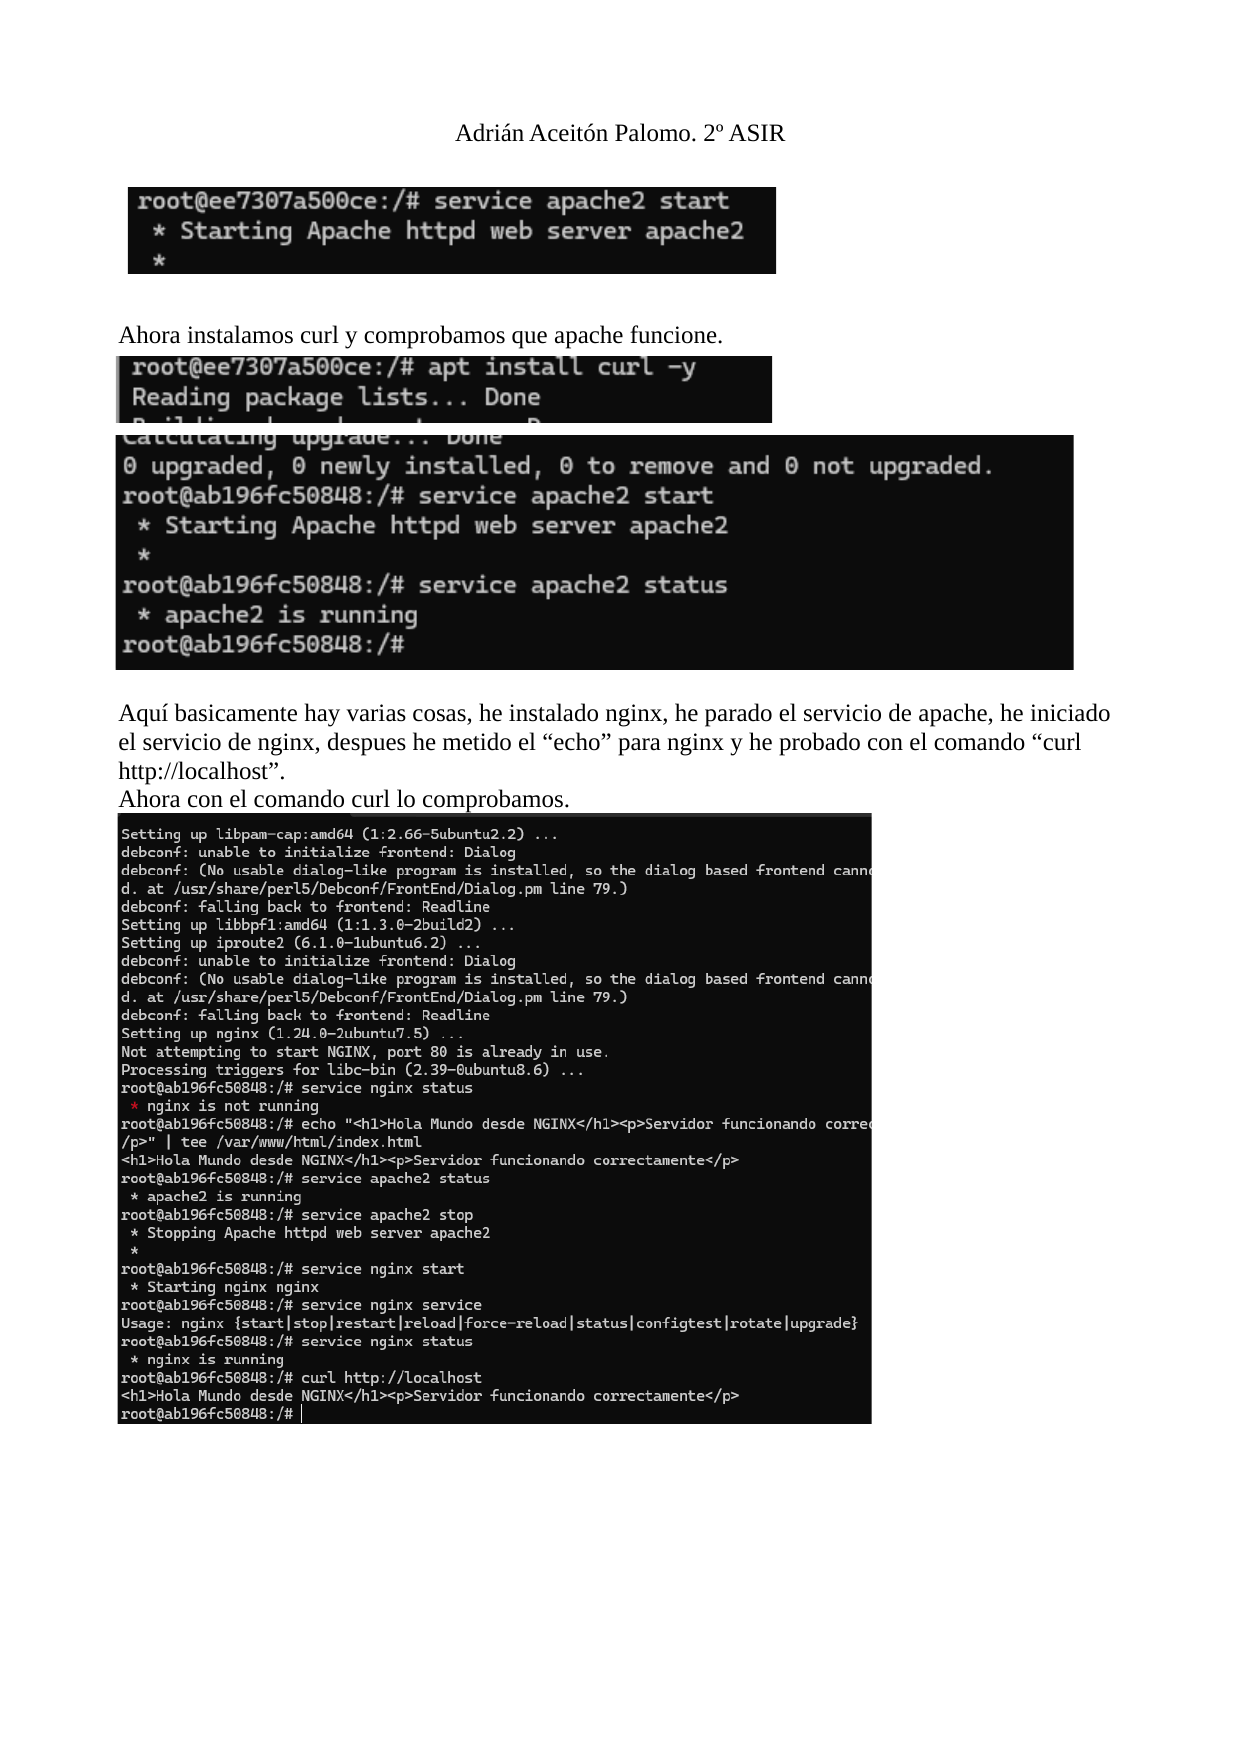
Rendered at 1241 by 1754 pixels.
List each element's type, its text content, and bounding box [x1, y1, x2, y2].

text Ahora instalamos curl y comprobamos que apache funcione. [118, 320, 1122, 349]
picture [127, 187, 777, 274]
text Aquí basicamente hay varias cosas, he instalado nginx, he parado el servicio de apache, he iniciado el servicio de nginx, despues he metido el “echo” para nginx y he probado con el comando “curl http://localhost”. [118, 698, 1122, 784]
text Ahora con el comando curl lo comprobamos. [118, 784, 1122, 813]
picture [115, 435, 1074, 670]
picture [117, 813, 872, 1424]
picture [115, 356, 773, 423]
